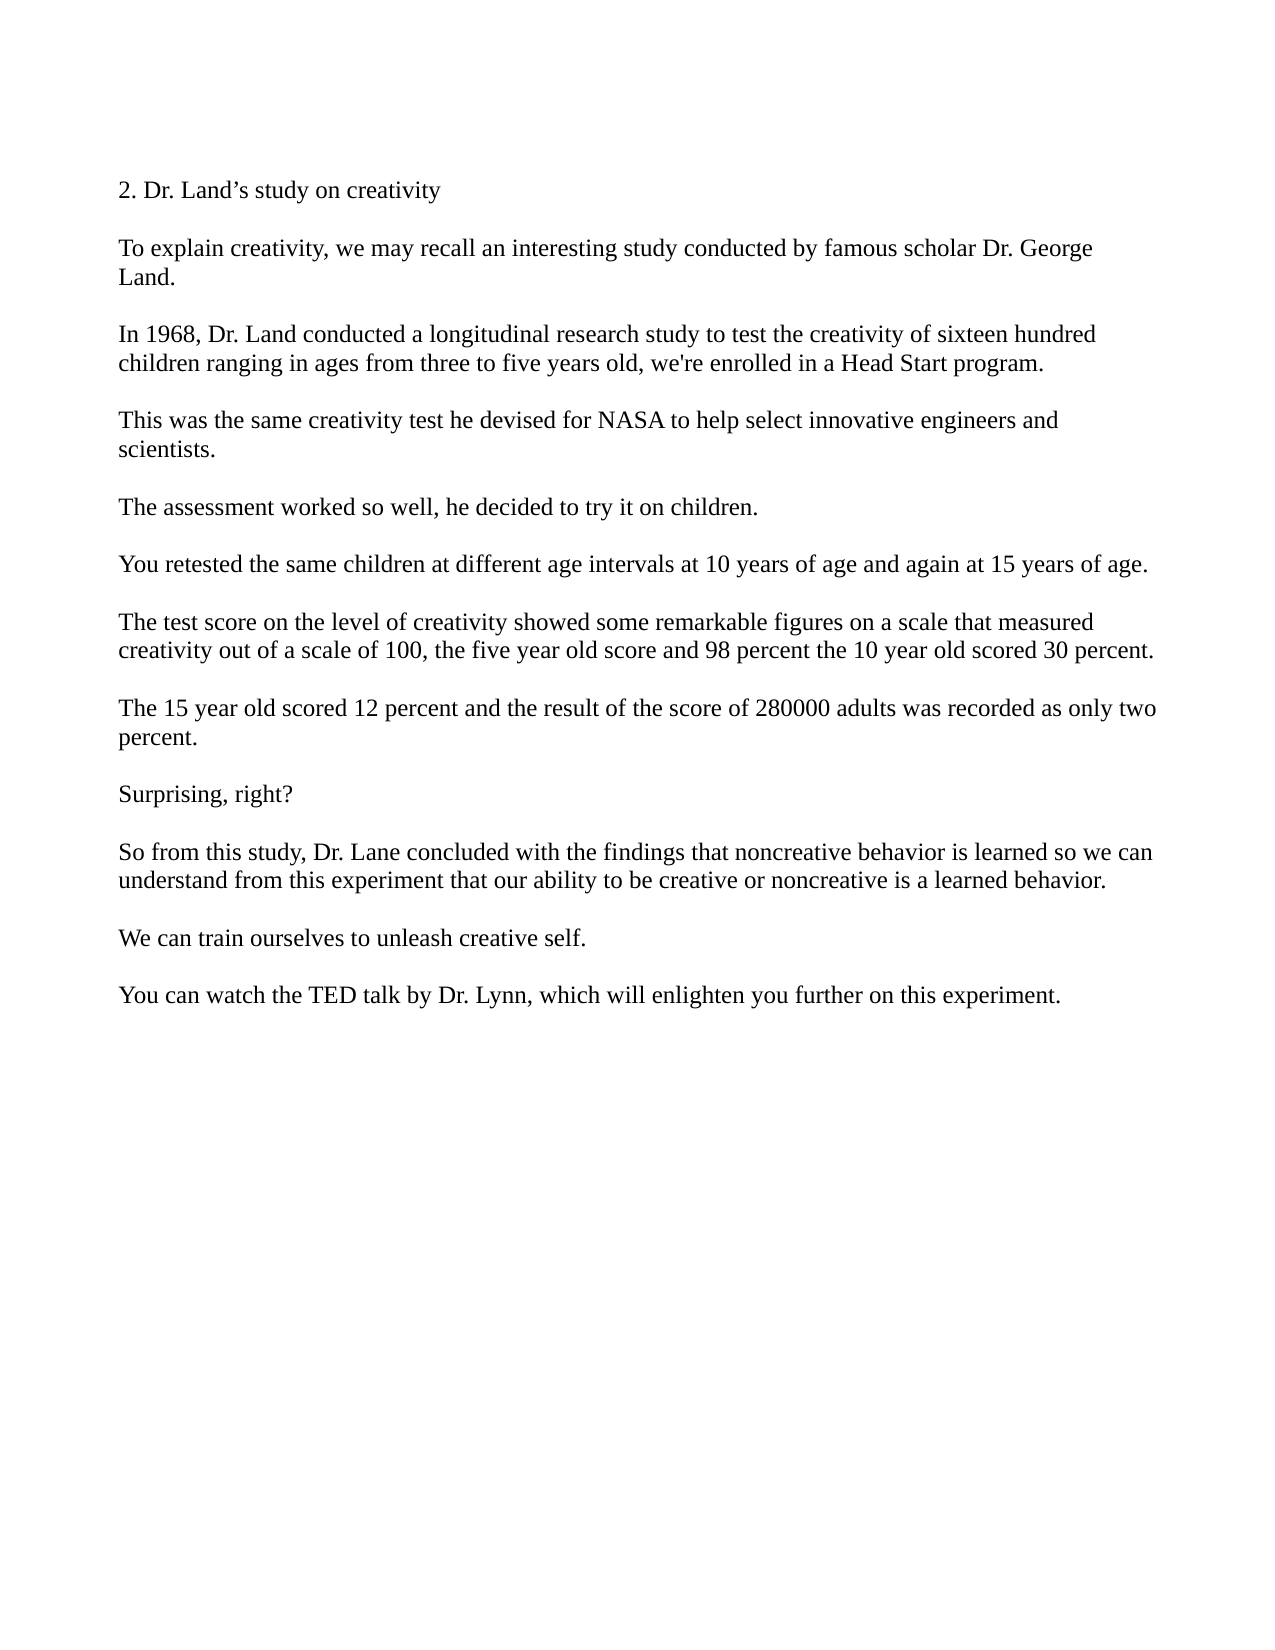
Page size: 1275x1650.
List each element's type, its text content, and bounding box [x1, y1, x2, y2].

text 2. Dr. Land’s study on creativity [118, 176, 1157, 204]
text The test score on the level of creativity showed some remarkable figures on a scale that measured creativity out of a scale of 100, the five year old score and 98 percent the 10 year old scored 30 percent. [118, 607, 1157, 664]
text The assessment worked so well, he decided to try it on children. [118, 492, 1157, 521]
text To explain creativity, we may recall an interesting study conducted by famous scholar Dr. George Land. [118, 233, 1157, 291]
text You retested the same children at different age intervals at 10 years of age and again at 15 years of age. [118, 549, 1157, 578]
text In 1968, Dr. Land conducted a longitudinal research study to test the creativity of sixteen hundred children ranging in ages from three to five years old, we're enrolled in a Head Start program. [118, 319, 1157, 377]
text So from this study, Dr. Lane concluded with the findings that noncreative behavior is learned so we can understand from this experiment that our ability to be creative or noncreative is a learned behavior. [118, 837, 1157, 894]
text The 15 year old scored 12 percent and the result of the score of 280000 adults was recorded as only two percent. [118, 693, 1157, 751]
text You can watch the TED talk by Dr. Lynn, which will enlighten you further on this experiment. [118, 981, 1157, 1009]
text We can train ourselves to unleash creative self. [118, 923, 1157, 952]
text Surprising, right? [118, 779, 1157, 808]
text This was the same creativity test he devised for NASA to help select innovative engineers and scientists. [118, 406, 1157, 463]
